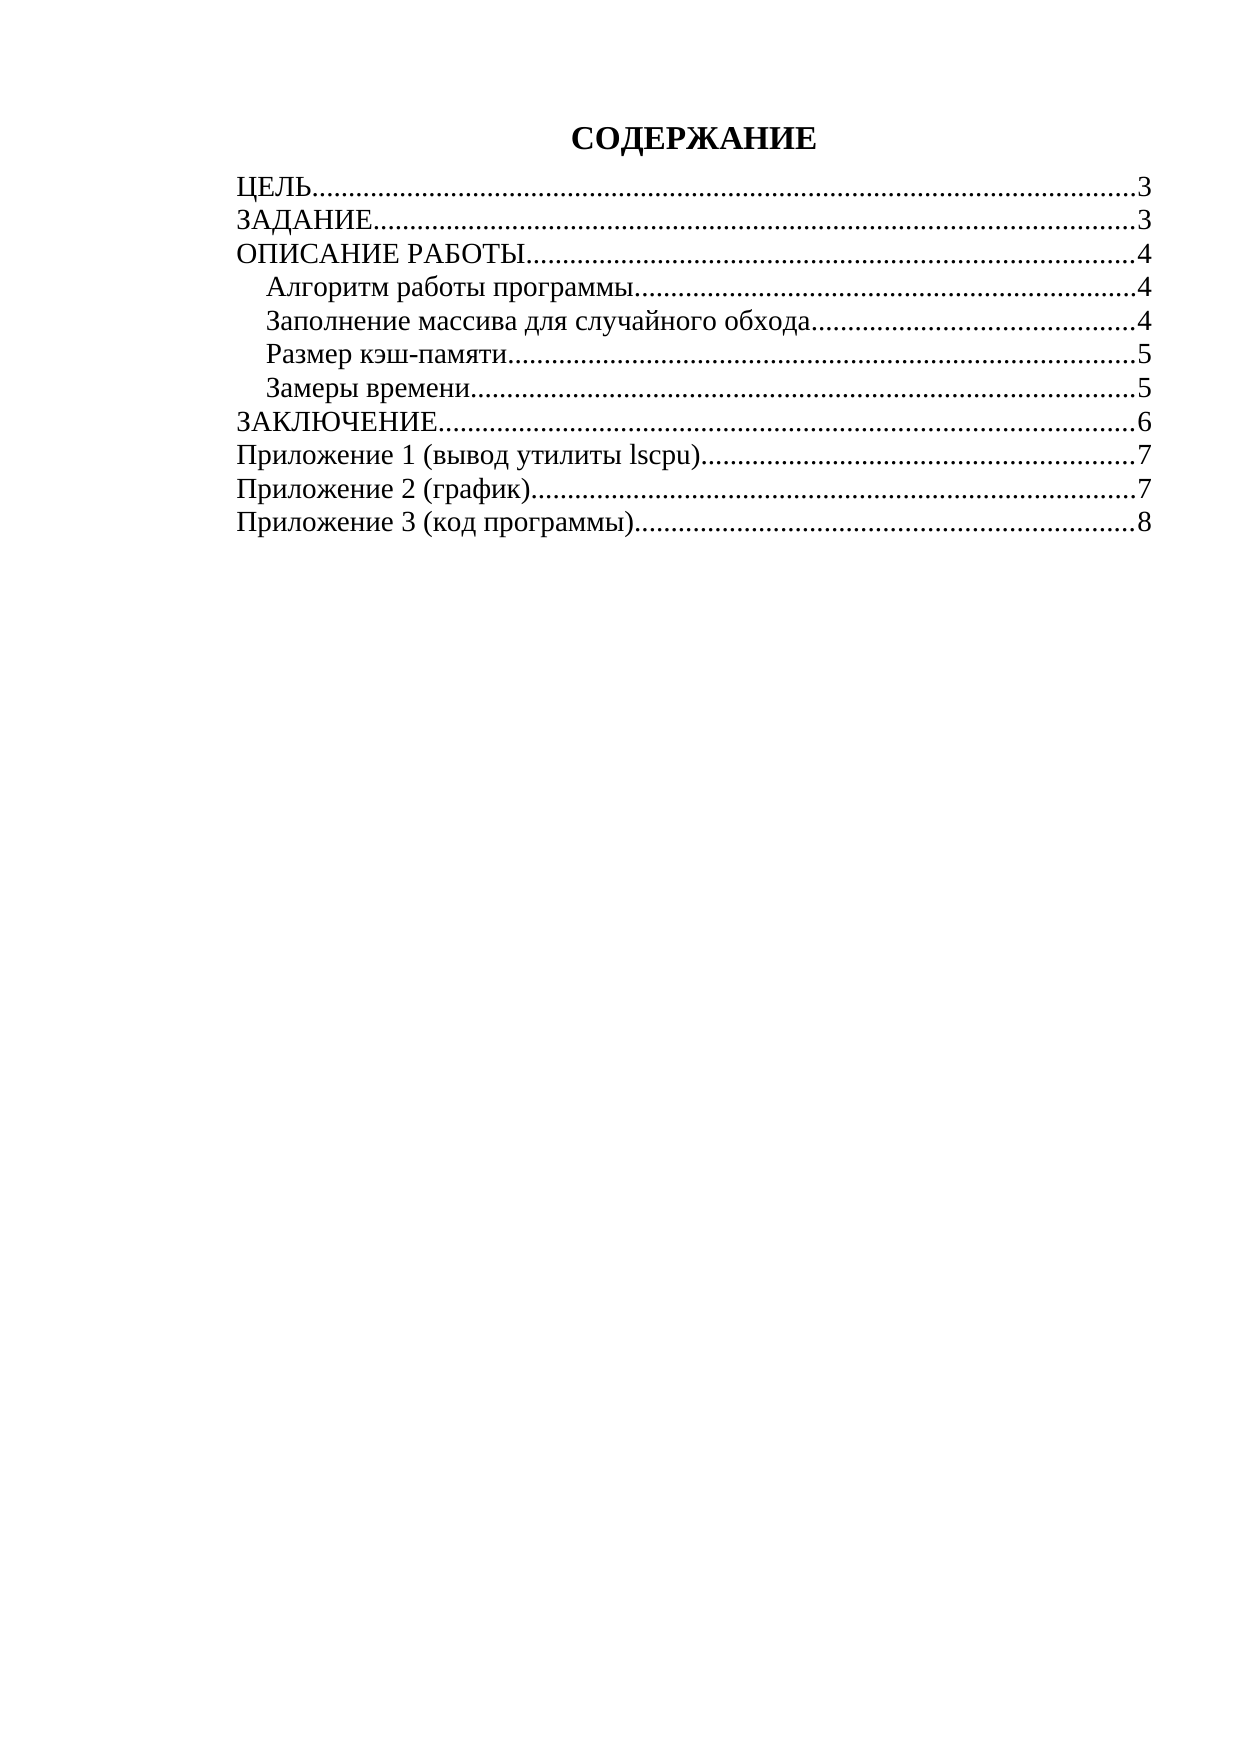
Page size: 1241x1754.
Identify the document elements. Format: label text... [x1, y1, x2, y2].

text Алгоритм работы программы 4 [266, 269, 1152, 303]
text Приложение 1 (вывод утилиты lscpu) 7 [177, 437, 1152, 471]
text Заполнение массива для случайного обхода 4 [266, 303, 1152, 337]
text ЗАДАНИЕ 3 [177, 202, 1152, 236]
text СОДЕРЖАНИЕ [177, 118, 1152, 156]
text Замеры времени 5 [266, 370, 1152, 404]
text Размер кэш-памяти 5 [266, 337, 1152, 370]
text ОПИСАНИЕ РАБОТЫ 4 [177, 236, 1152, 269]
text Приложение 3 (код программы) 8 [177, 504, 1152, 538]
text ЗАКЛЮЧЕНИЕ 6 [177, 404, 1152, 437]
text Приложение 2 (график) 7 [177, 471, 1152, 504]
text ЦЕЛЬ 3 [177, 169, 1152, 202]
